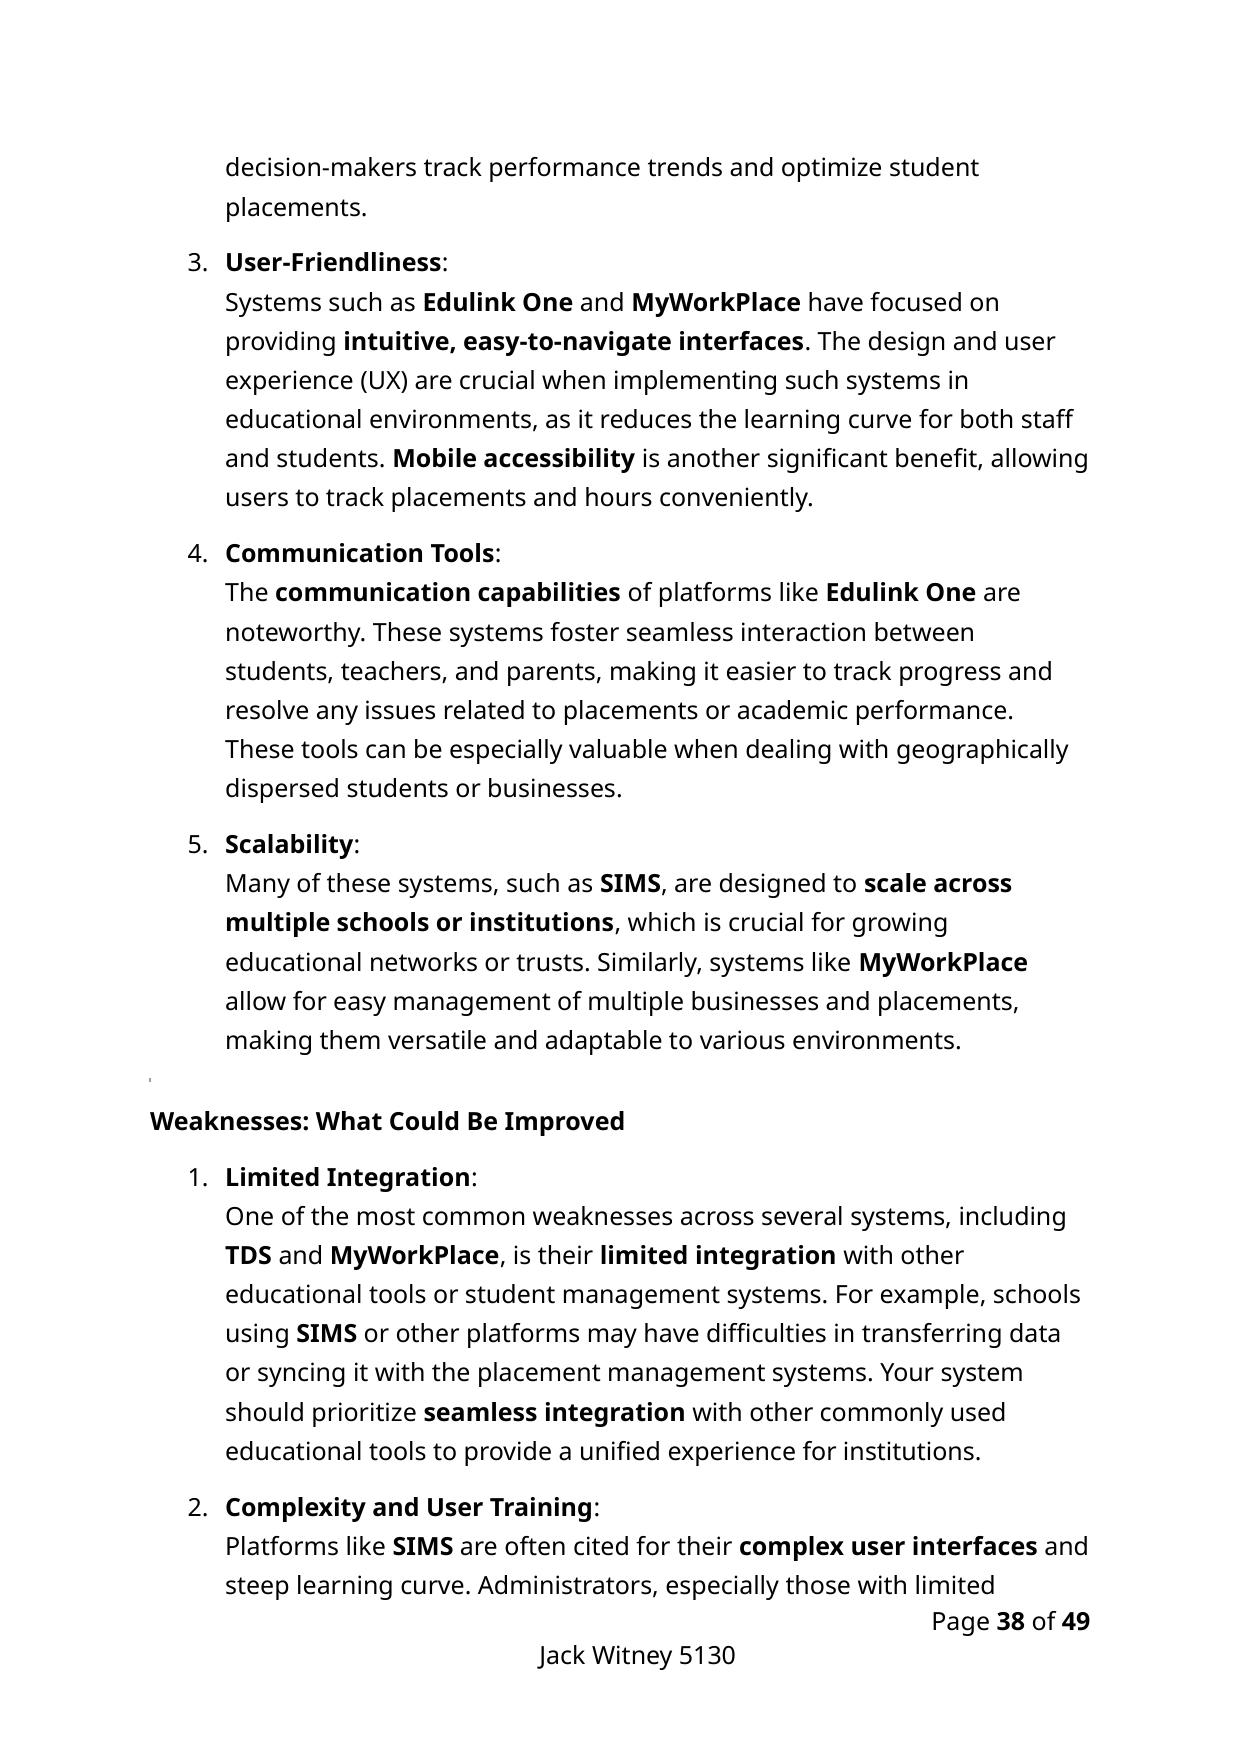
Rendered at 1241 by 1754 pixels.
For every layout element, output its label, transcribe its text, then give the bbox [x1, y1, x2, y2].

list Limited Integration: One of the most common weaknesses across several systems, including TDS and MyWorkPlace, is their limited integration with other educational tools or student management systems. For example, schools using SIMS or other platforms may have difficulties in transferring data or syncing it with the placement management systems. Your system should prioritize seamless integration with other commonly used educational tools to provide a unified experience for institutions. [187, 1159, 1090, 1467]
list decision-makers track performance trends and optimize student placements. [187, 150, 1090, 223]
list Complexity and User Training: Platforms like SIMS are often cited for their complex user interfaces and steep learning curve. Administrators, especially those with limited [187, 1489, 1090, 1602]
list User-Friendliness: Systems such as Edulink One and MyWorkPlace have focused on providing intuitive, easy-to-navigate interfaces. The design and user experience (UX) are crucial when implementing such systems in educational environments, as it reduces the learning curve for both staff and students. Mobile accessibility is another significant benefit, allowing users to track placements and hours conveniently. [187, 245, 1090, 514]
text Weaknesses: What Could Be Improved [150, 1103, 1090, 1137]
list Communication Tools: The communication capabilities of platforms like Edulink One are noteworthy. These systems foster seamless interaction between students, teachers, and parents, making it easier to track progress and resolve any issues related to placements or academic performance. These tools can be especially valuable when dealing with geographically dispersed students or businesses. [187, 536, 1090, 805]
list Scalability: Many of these systems, such as SIMS, are designed to scale across multiple schools or institutions, which is crucial for growing educational networks or trusts. Similarly, systems like MyWorkPlace allow for easy management of multiple businesses and placements, making them versatile and adaptable to various environments. [187, 827, 1090, 1057]
